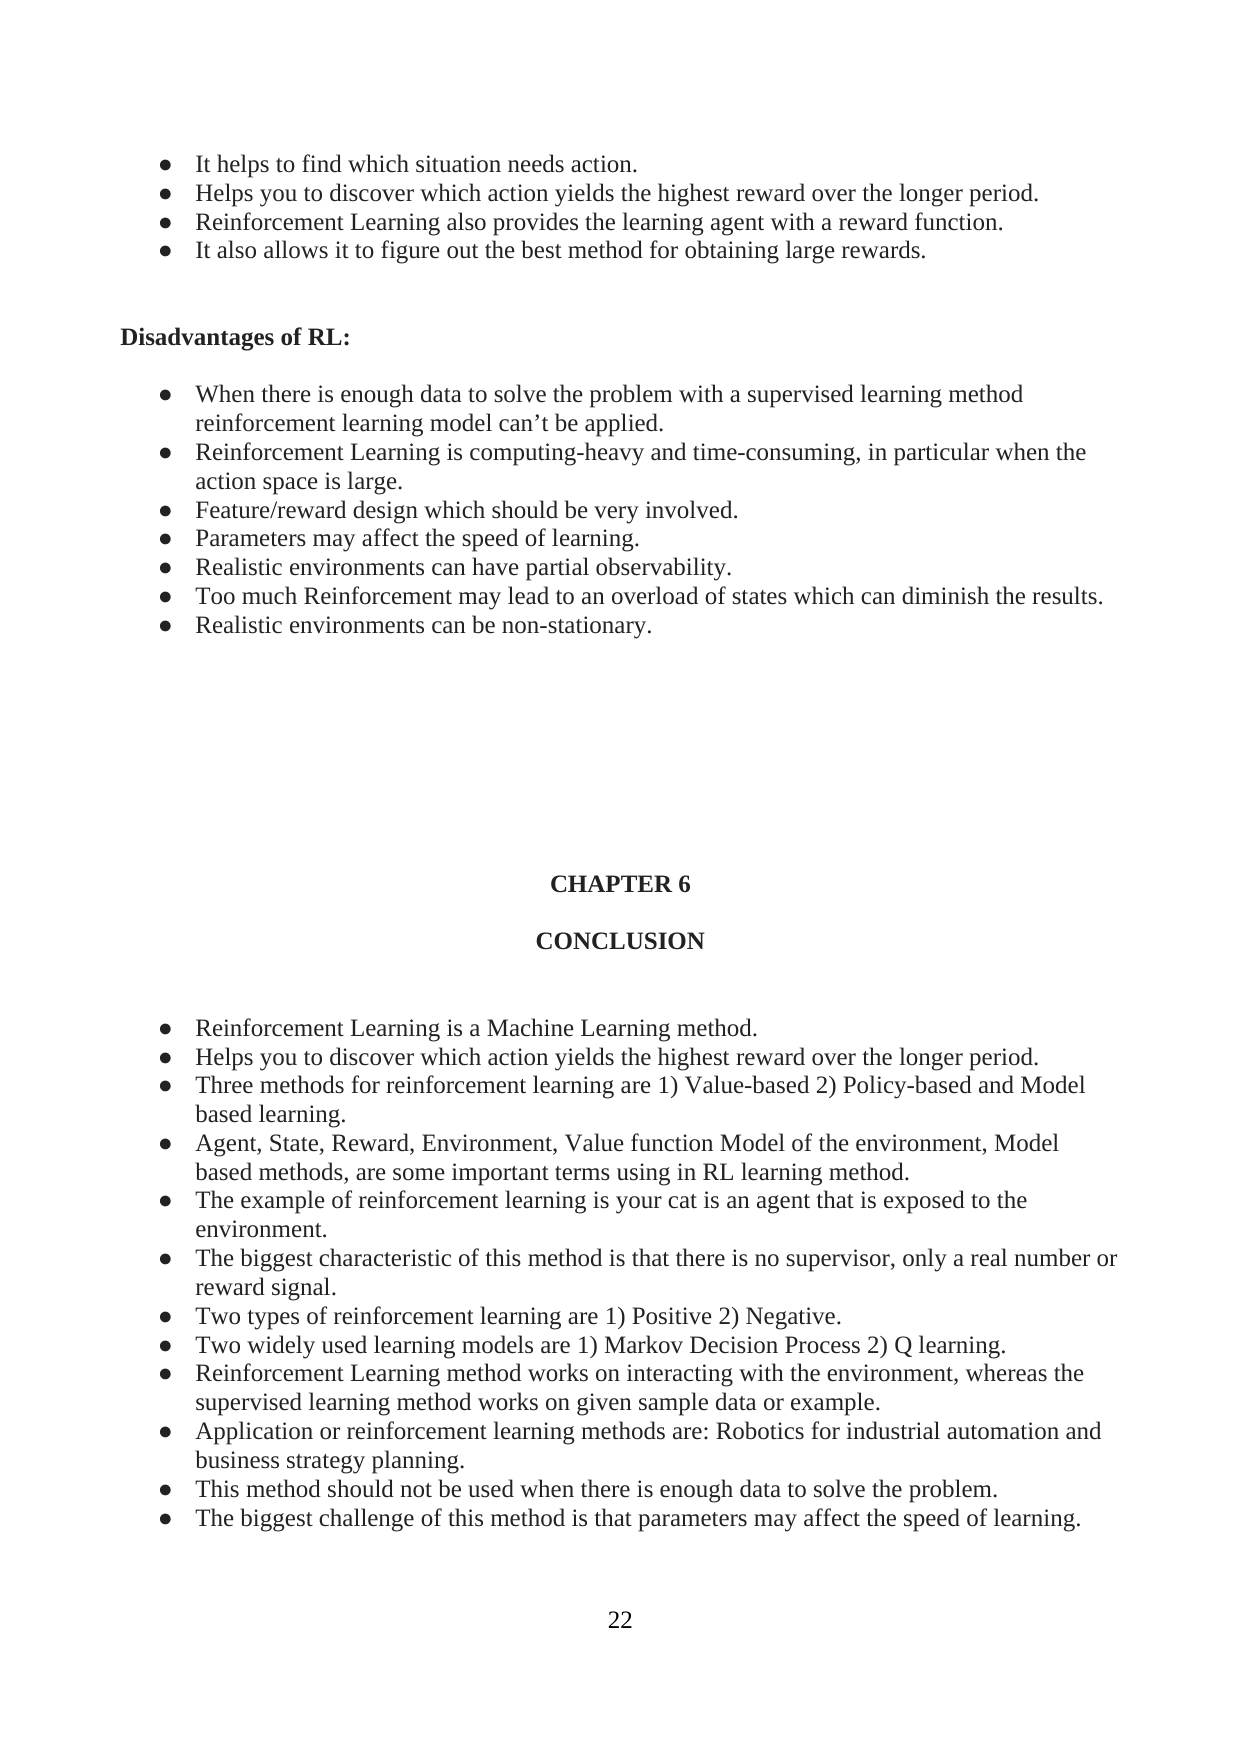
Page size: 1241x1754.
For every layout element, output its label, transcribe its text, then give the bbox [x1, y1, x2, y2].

list It helps to find which situation needs action. [158, 149, 1120, 178]
list Reinforcement Learning method works on interacting with the environment, whereas the supervised learning method works on given sample data or example. [158, 1358, 1120, 1416]
text Disadvantages of RL: [120, 322, 1120, 351]
list Reinforcement Learning is a Machine Learning method. [158, 1013, 1120, 1041]
list Two types of reinforcement learning are 1) Positive 2) Negative. [158, 1301, 1120, 1329]
list The biggest characteristic of this method is that there is no supervisor, only a real number or reward signal. [158, 1243, 1120, 1301]
list Parameters may affect the speed of learning. [158, 523, 1120, 552]
list Three methods for reinforcement learning are 1) Value-based 2) Policy-based and Model based learning. [158, 1070, 1120, 1128]
list Realistic environments can be non-stationary. [158, 610, 1120, 639]
list Too much Reinforcement may lead to an overload of states which can diminish the results. [158, 581, 1120, 610]
list Reinforcement Learning also provides the learning agent with a reward function. [158, 207, 1120, 236]
text CONCLUSION [120, 926, 1120, 955]
list The example of reinforcement learning is your cat is an agent that is exposed to the environment. [158, 1186, 1120, 1243]
list This method should not be used when there is enough data to solve the problem. [158, 1474, 1120, 1502]
list Feature/reward design which should be very involved. [158, 494, 1120, 523]
text CHAPTER 6 [120, 869, 1120, 898]
list When there is enough data to solve the problem with a supervised learning method reinforcement learning model can’t be applied. [158, 379, 1120, 437]
list Realistic environments can have partial observability. [158, 552, 1120, 581]
list It also allows it to figure out the best method for obtaining large rewards. [158, 236, 1120, 264]
list Agent, State, Reward, Environment, Value function Model of the environment, Model based methods, are some important terms using in RL learning method. [158, 1128, 1120, 1186]
list Two widely used learning models are 1) Markov Decision Process 2) Q learning. [158, 1329, 1120, 1358]
list Helps you to discover which action yields the highest reward over the longer period. [158, 1041, 1120, 1070]
list Reinforcement Learning is computing-heavy and time-consuming, in particular when the action space is large. [158, 437, 1120, 494]
list Helps you to discover which action yields the highest reward over the longer period. [158, 178, 1120, 207]
list The biggest challenge of this method is that parameters may affect the speed of learning. [158, 1502, 1120, 1531]
list Application or reinforcement learning methods are: Robotics for industrial automation and business strategy planning. [158, 1416, 1120, 1474]
